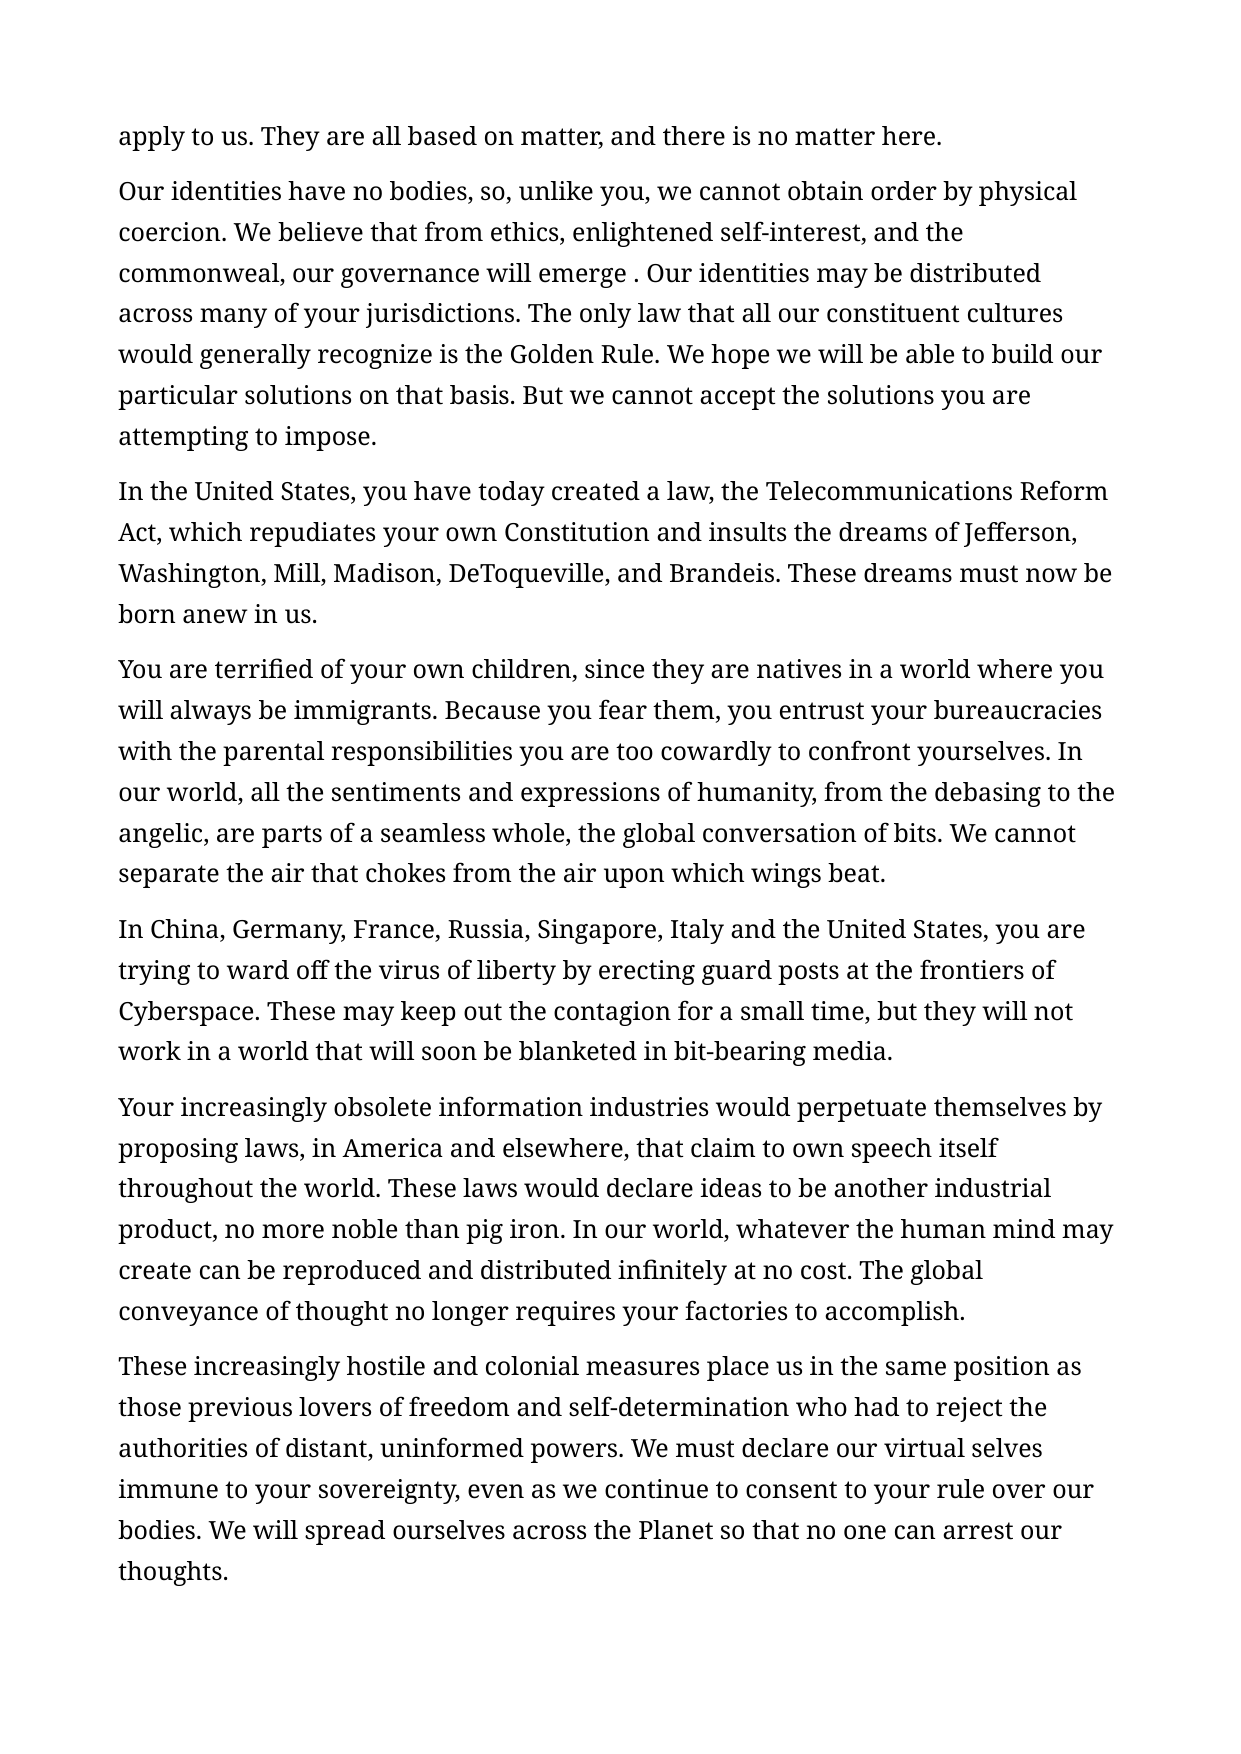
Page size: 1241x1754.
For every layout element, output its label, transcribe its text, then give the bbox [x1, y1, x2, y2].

text Our identities have no bodies, so, unlike you, we cannot obtain order by physical coercion. We believe that from ethics, enlightened self-interest, and the commonweal, our governance will emerge . Our identities may be distributed across many of your jurisdictions. The only law that all our constituent cultures would generally recognize is the Golden Rule. We hope we will be able to build our particular solutions on that basis. But we cannot accept the solutions you are attempting to impose. [118, 173, 1122, 453]
text In China, Germany, France, Russia, Singapore, Italy and the United States, you are trying to ward off the virus of liberty by erecting guard posts at the frontiers of Cyberspace. These may keep out the contagion for a small time, but they will not work in a world that will soon be blanketed in bit-bearing media. [118, 911, 1122, 1068]
text These increasingly hostile and colonial measures place us in the same position as those previous lovers of freedom and self-determination who had to reject the authorities of distant, uninformed powers. We must declare our virtual selves immune to your sovereignty, even as we continue to consent to your rule over our bodies. We will spread ourselves across the Planet so that no one can arrest our thoughts. [118, 1349, 1122, 1587]
text In the United States, you have today created a law, the Telecommunications Reform Act, which repudiates your own Constitution and insults the dreams of Jefferson, Washington, Mill, Madison, DeToqueville, and Brandeis. These dreams must now be born anew in us. [118, 474, 1122, 631]
text apply to us. They are all based on matter, and there is no matter here. [118, 118, 1122, 152]
text You are terrified of your own children, since they are natives in a world where you will always be immigrants. Because you fear them, you entrust your bureaucracies with the parental responsibilities you are too cowardly to confront yourselves. In our world, all the sentiments and expressions of humanity, from the debasing to the angelic, are parts of a seamless whole, the global conversation of bits. We cannot separate the air that chokes from the air upon which wings beat. [118, 652, 1122, 890]
text Your increasingly obsolete information industries would perpetuate themselves by proposing laws, in America and elsewhere, that claim to own speech itself throughout the world. These laws would declare ideas to be another industrial product, no more noble than pig iron. In our world, whatever the human mind may create can be reproduced and distributed infinitely at no cost. The global conveyance of thought no longer requires your factories to accomplish. [118, 1089, 1122, 1328]
